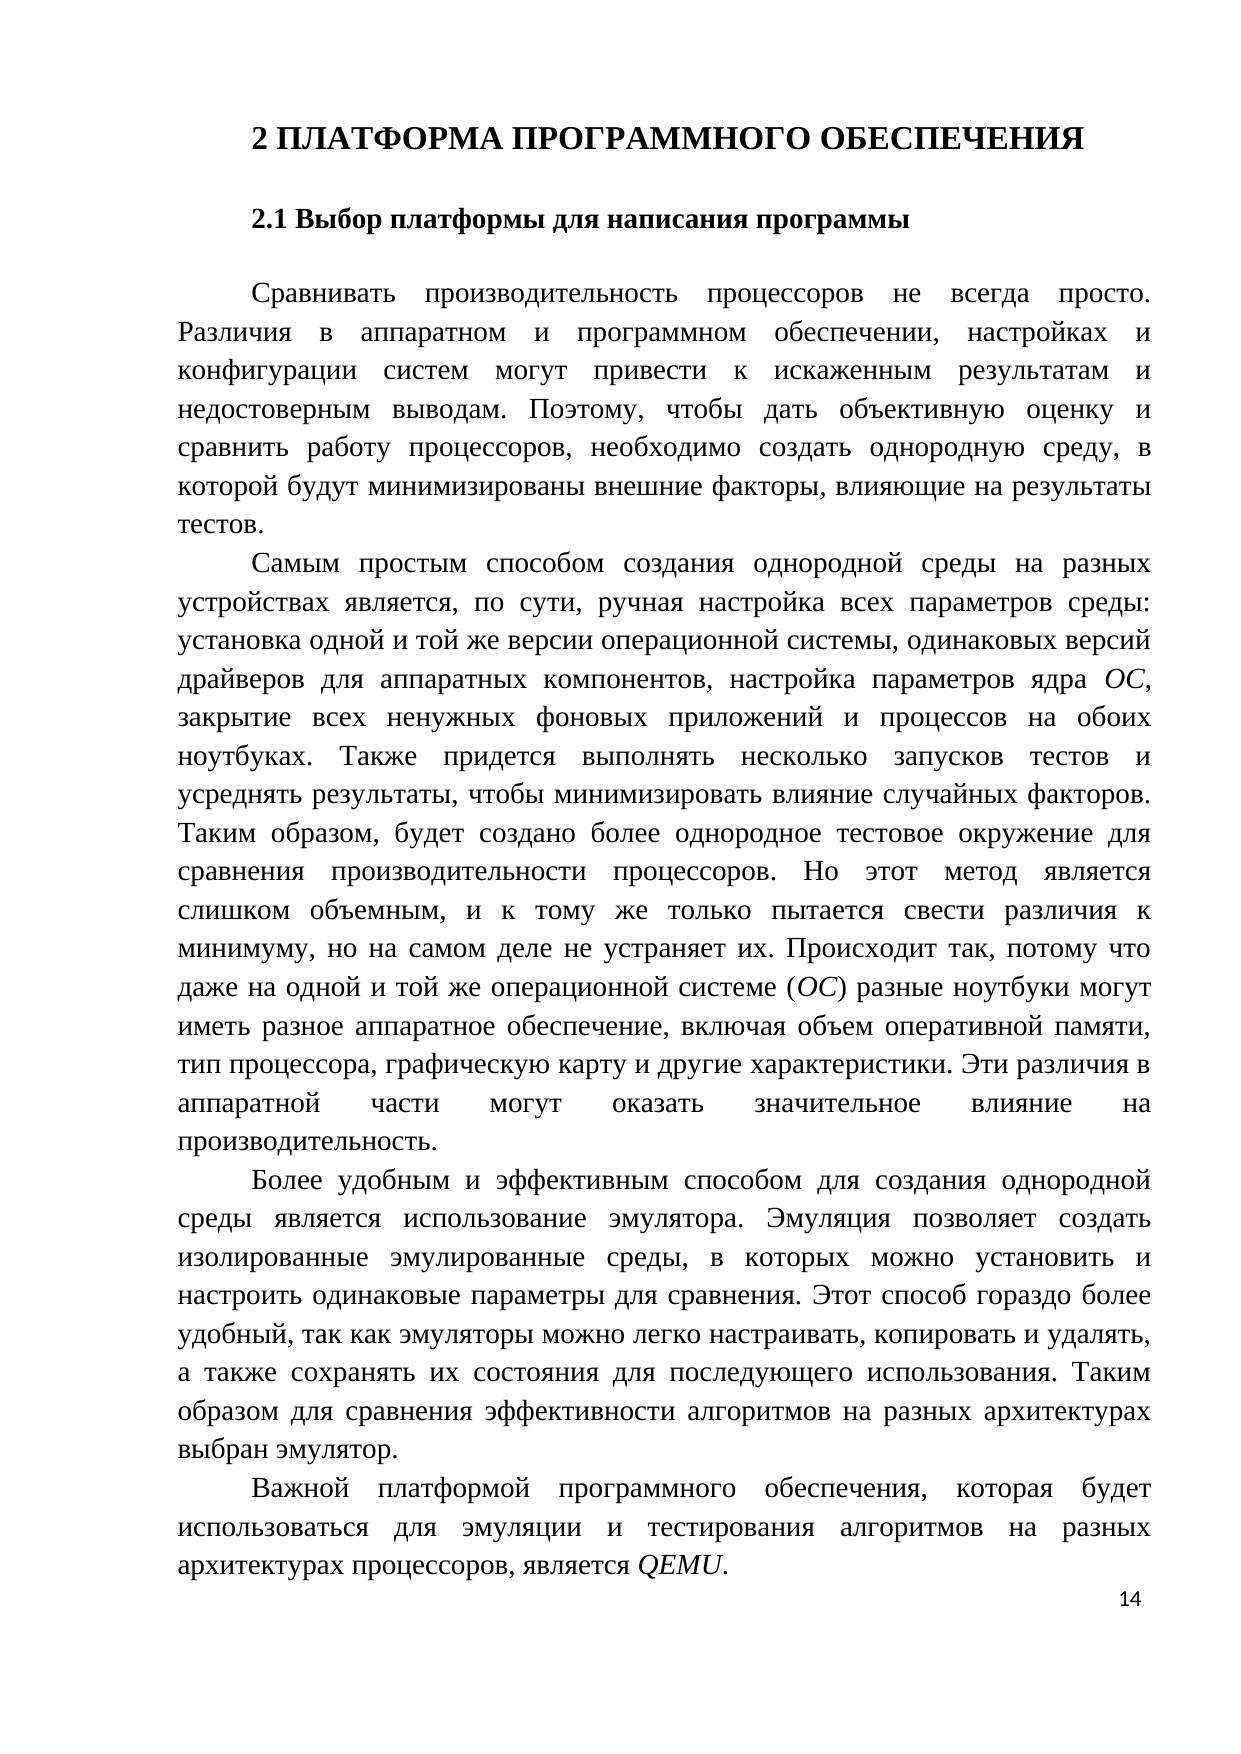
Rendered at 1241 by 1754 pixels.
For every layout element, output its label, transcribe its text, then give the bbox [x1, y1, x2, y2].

subtitle 2 ПЛАТФОРМА ПРОГРАММНОГО ОБЕСПЕЧЕНИЯ [177, 118, 1152, 156]
text Важной платформой программного обеспечения, которая будет использоваться для эмуляции и тестирования алгоритмов на разных архитектурах процессоров, является QEMU. [177, 1470, 1152, 1581]
subtitle 2.1 Выбор платформы для написания программы [177, 201, 1152, 234]
text Сравнивать производительность процессоров не всегда просто. Различия в аппаратном и программном обеспечении, настройках и конфигурации систем могут привести к искаженным результатам и недостоверным выводам. Поэтому, чтобы дать объективную оценку и сравнить работу процессоров, необходимо создать однородную среду, в которой будут минимизированы внешние факторы, влияющие на результаты тестов. Самым простым способом создания однородной среды на разных устройствах является, по сути, ручная настройка всех параметров среды: установка одной и той же версии операционной системы, одинаковых версий драйверов для аппаратных компонентов, настройка параметров ядра ОС, закрытие всех ненужных фоновых приложений и процессов на обоих ноутбуках. Также придется выполнять несколько запусков тестов и усреднять результаты, чтобы минимизировать влияние случайных факторов. Таким образом, будет создано более однородное тестовое окружение для сравнения производительности процессоров. Но этот метод является слишком объемным, и к тому же только пытается свести различия к минимуму, но на самом деле не устраняет их. Происходит так, потому что даже на одной и той же операционной системе (ОС) разные ноутбуки могут иметь разное аппаратное обеспечение, включая объем оперативной памяти, тип процессора, графическую карту и другие характеристики. Эти различия в аппаратной части могут оказать значительное влияние на производительность. Более удобным и эффективным способом для создания однородной среды является использование эмулятора. Эмуляция позволяет создать изолированные эмулированные среды, в которых можно установить и настроить одинаковые параметры для сравнения. Этот способ гораздо более удобный, так как эмуляторы можно легко настраивать, копировать и удалять, а также сохранять их состояния для последующего использования. Таким образом для сравнения эффективности алгоритмов на разных архитектурах выбран эмулятор. [177, 275, 1152, 1465]
